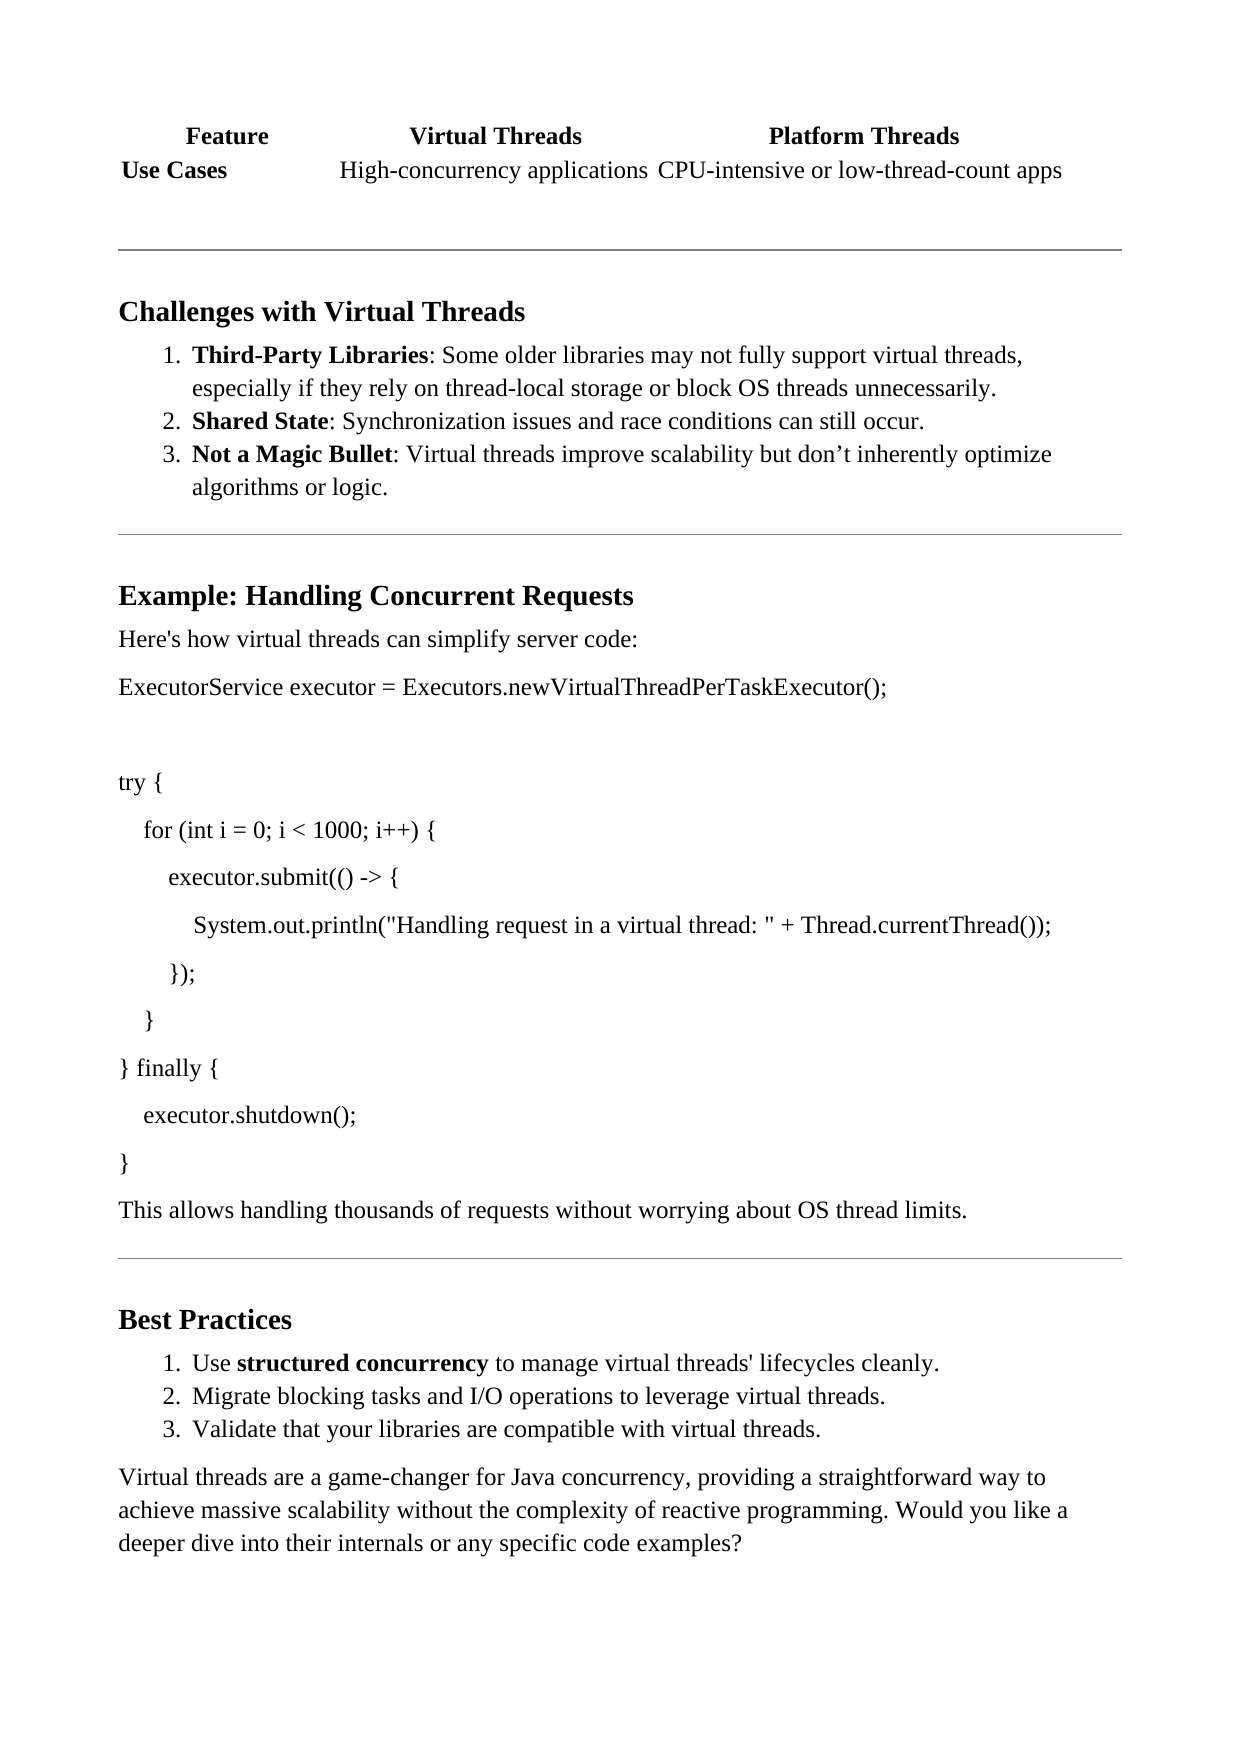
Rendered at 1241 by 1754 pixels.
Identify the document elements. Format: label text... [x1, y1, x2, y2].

text executor.submit(() -> { [118, 862, 1122, 891]
table_cell CPU-intensive or low-thread-count apps [655, 153, 1073, 187]
subtitle Challenges with Virtual Threads [118, 294, 1122, 327]
text Here's how virtual threads can simplify server code: [118, 624, 1122, 653]
table_cell Use Cases [118, 153, 336, 187]
text } finally { [118, 1053, 1122, 1082]
text } [118, 1148, 1122, 1177]
text try { [118, 767, 1122, 796]
subtitle Example: Handling Concurrent Requests [118, 578, 1122, 612]
list Migrate blocking tasks and I/O operations to leverage virtual threads. [162, 1381, 1122, 1410]
text for (int i = 0; i < 1000; i++) { [118, 815, 1122, 843]
text Virtual threads are a game-changer for Java concurrency, providing a straightforward way to achieve massive scalability without the complexity of reactive programming. Would you like a deeper dive into their internals or any specific code examples? [118, 1462, 1122, 1557]
subtitle Best Practices [118, 1302, 1122, 1336]
list Third-Party Libraries: Some older libraries may not fully support virtual threads, especially if they rely on thread-local storage or block OS threads unnecessarily. [162, 340, 1122, 402]
text executor.shutdown(); [118, 1100, 1122, 1129]
table_header Platform Threads [655, 118, 1073, 153]
table_cell High-concurrency applications [336, 153, 655, 187]
text ExecutorService executor = Executors.newVirtualThreadPerTaskExecutor(); [118, 672, 1122, 701]
list Not a Magic Bullet: Virtual threads improve scalability but don’t inherently optimize algorithms or logic. [162, 439, 1122, 501]
text }); [118, 958, 1122, 986]
table_header Feature [118, 118, 336, 153]
text System.out.println("Handling request in a virtual thread: " + Thread.currentThread()); [118, 910, 1122, 939]
table_header Virtual Threads [336, 118, 655, 153]
text This allows handling thousands of requests without worrying about OS thread limits. [118, 1196, 1122, 1224]
list Use structured concurrency to manage virtual threads' lifecycles cleanly. [162, 1348, 1122, 1377]
list Validate that your libraries are compatible with virtual threads. [162, 1414, 1122, 1443]
text } [118, 1005, 1122, 1034]
list Shared State: Synchronization issues and race conditions can still occur. [162, 406, 1122, 434]
